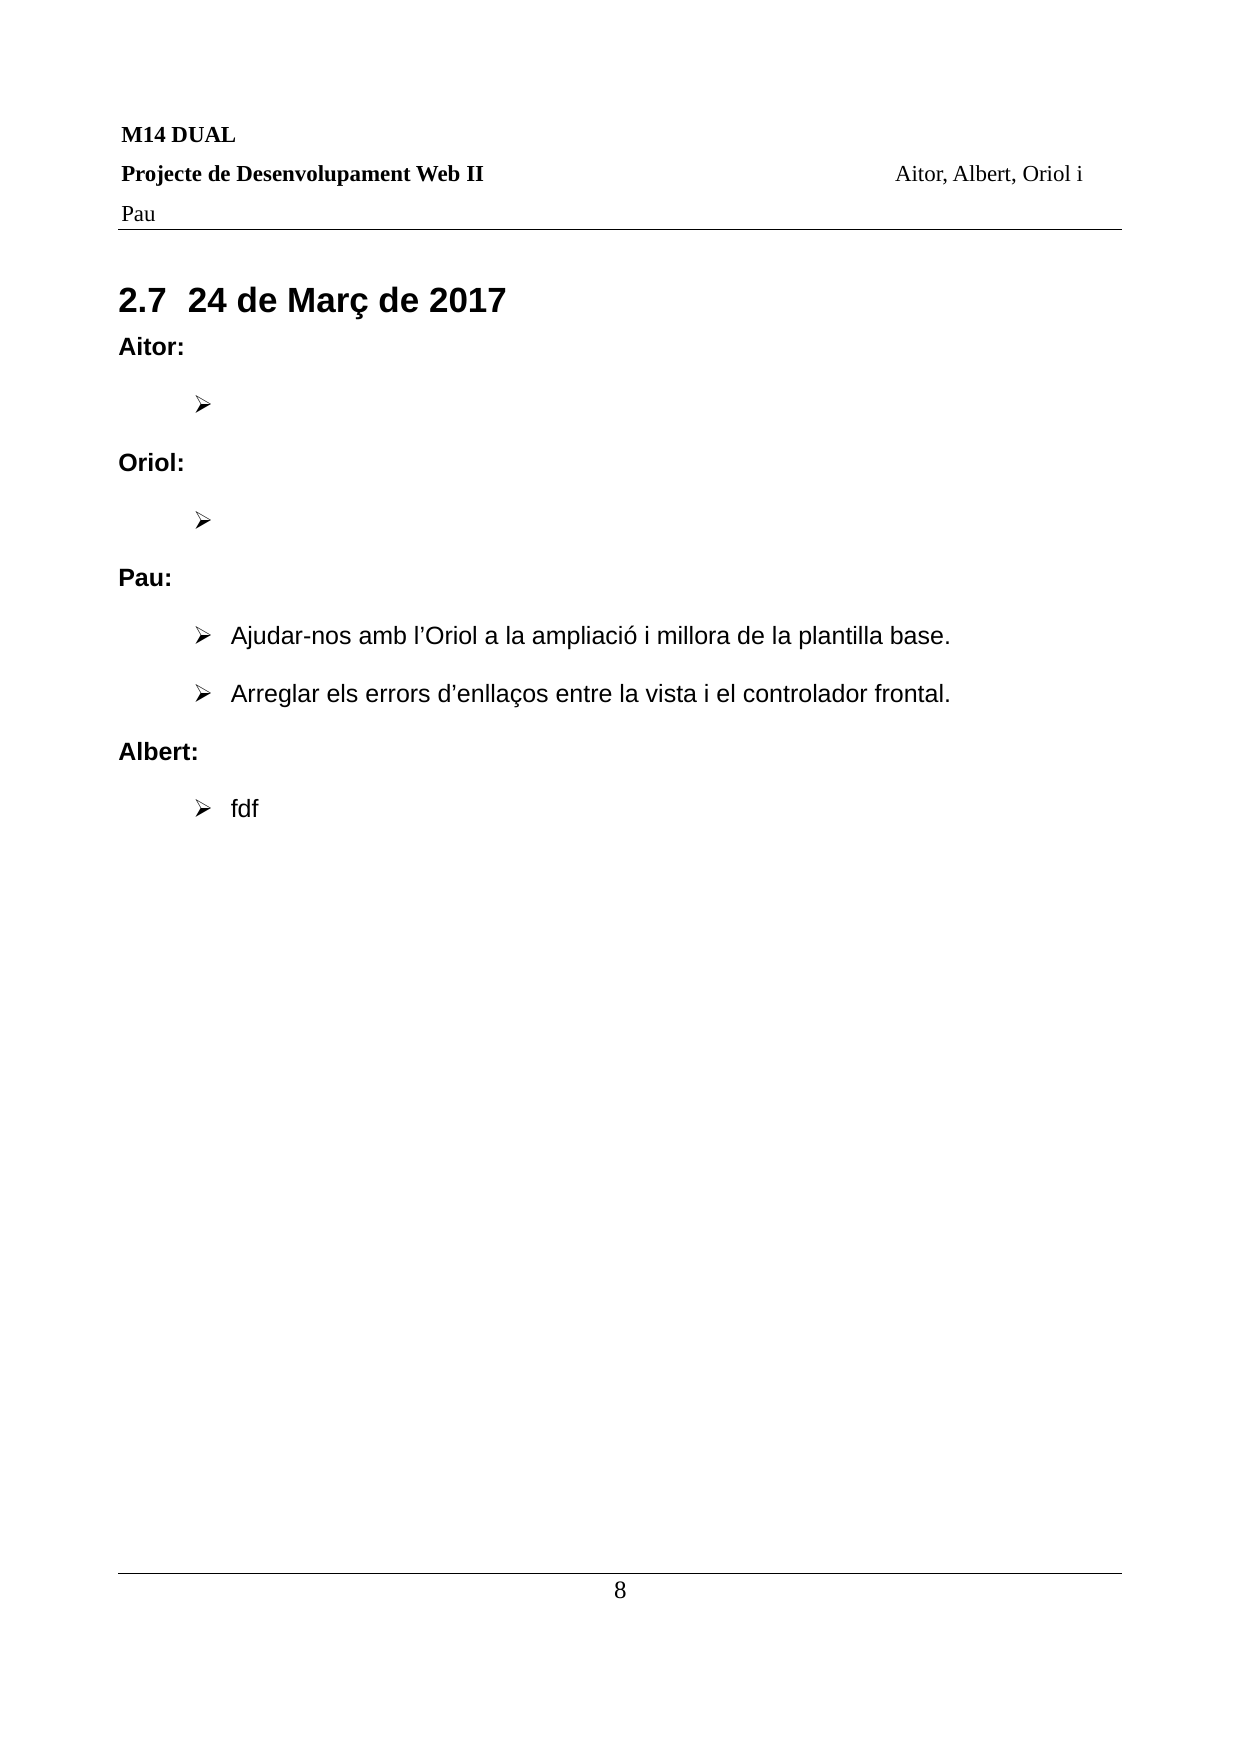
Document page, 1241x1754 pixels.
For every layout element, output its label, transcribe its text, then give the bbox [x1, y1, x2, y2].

list Ajudar-nos amb l’Oriol a la ampliació i millora de la plantilla base. [193, 621, 1122, 650]
subtitle 24 de Març de 2017 [118, 280, 1122, 320]
list fdf [193, 794, 1122, 823]
text Pau: [118, 563, 1122, 592]
text Albert: [118, 737, 1122, 766]
text Oriol: [118, 448, 1122, 477]
list Arreglar els errors d’enllaços entre la vista i el controlador frontal. [193, 679, 1122, 708]
text Aitor: [118, 332, 1122, 361]
